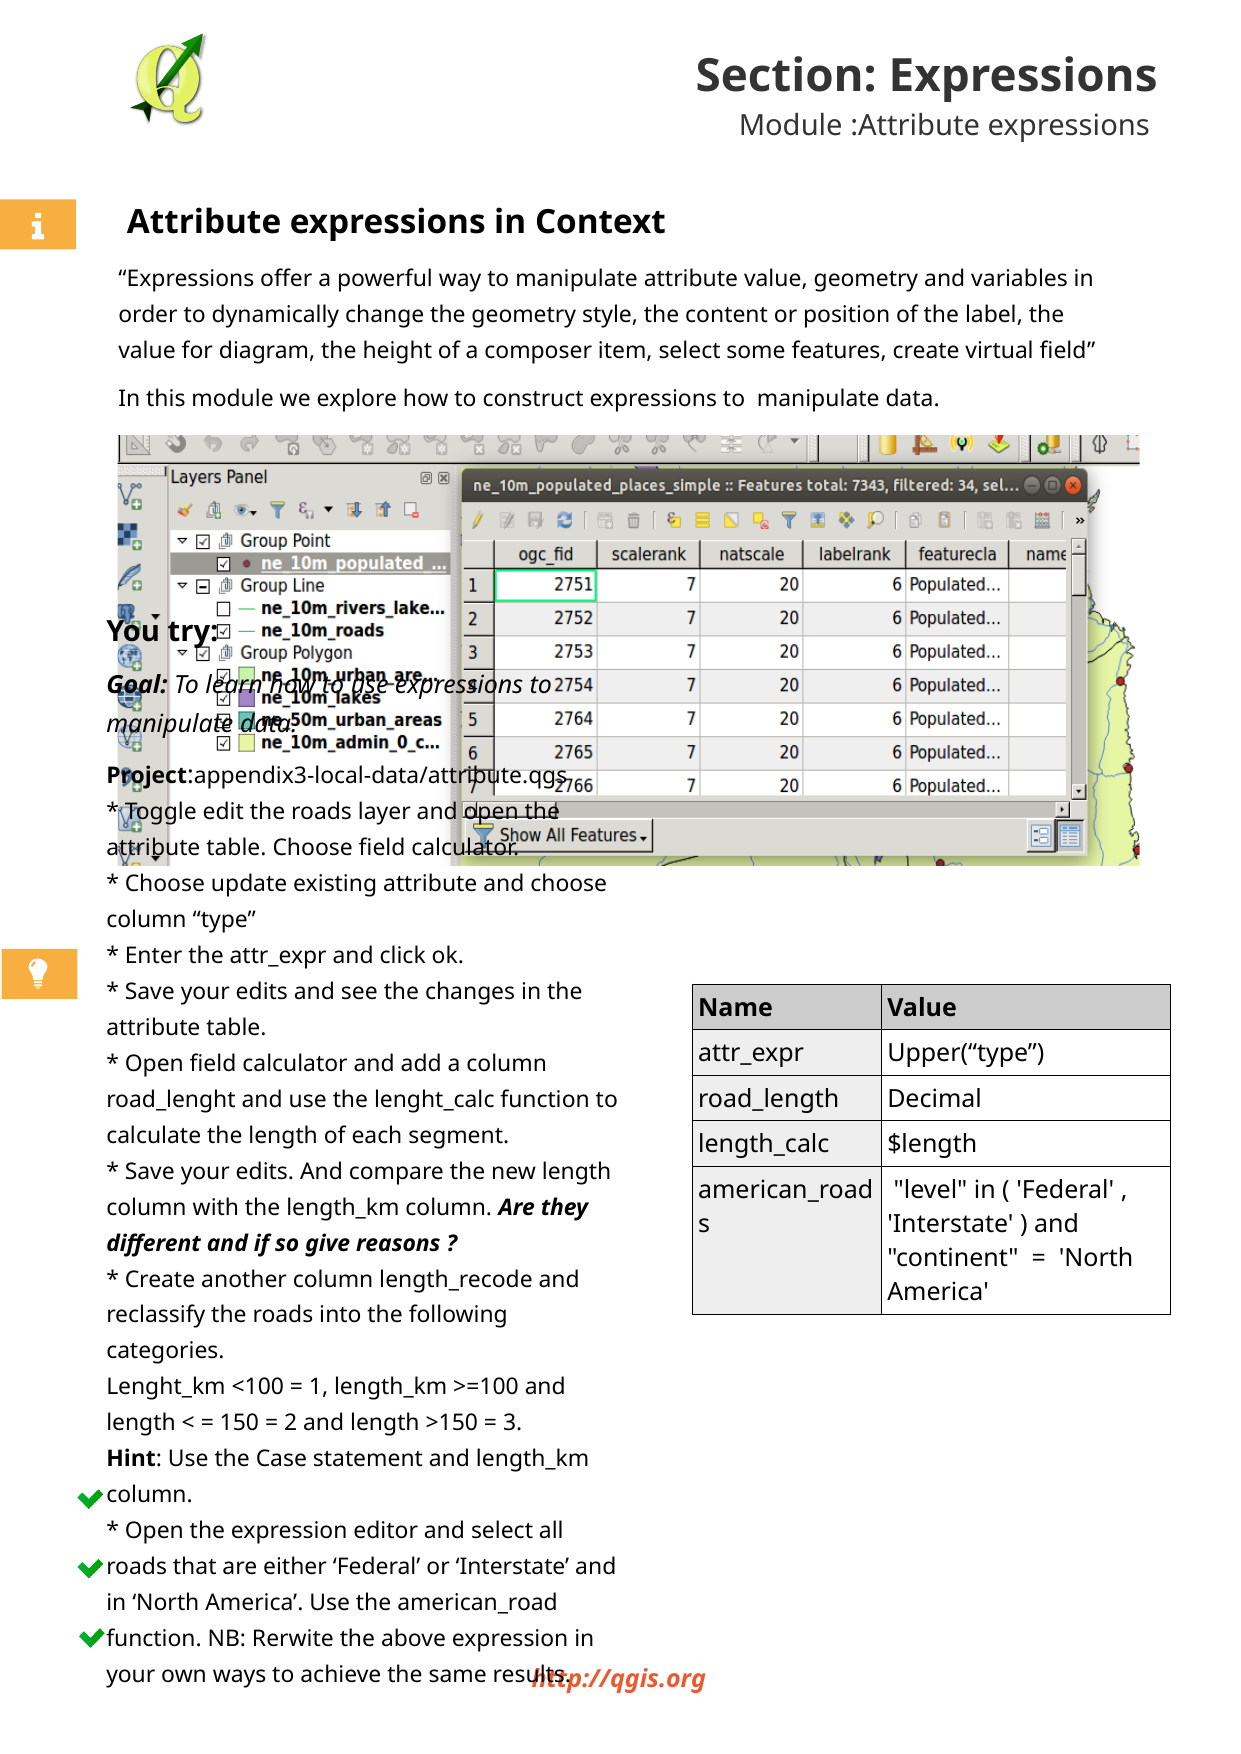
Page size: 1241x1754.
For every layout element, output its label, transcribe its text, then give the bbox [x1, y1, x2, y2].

picture [122, 31, 218, 127]
subtitle Attribute expressions in Context [118, 198, 1122, 243]
table_cell Decimal [882, 1076, 1170, 1120]
text “Expressions offer a powerful way to manipulate attribute value, geometry and variables in order to dynamically change the geometry style, the content or position of the label, the value for diagram, the height of a composer item, select some features, create virtual field” [118, 262, 1122, 365]
table_cell attr_expr [693, 1030, 881, 1075]
text In this module we explore how to construct expressions to manipulate data. [118, 382, 1122, 413]
picture [117, 435, 1140, 866]
table_header Value [882, 985, 1170, 1029]
table_cell $length [882, 1121, 1170, 1166]
table_cell Upper(“type”) [882, 1030, 1170, 1075]
table_cell "level" in ( 'Federal' , 'Interstate' ) and "continent" = 'North America' [882, 1167, 1170, 1314]
table_cell length_calc [693, 1121, 881, 1166]
table_cell american_roads [693, 1167, 881, 1314]
table_header Name [693, 985, 881, 1029]
table_cell road_length [693, 1076, 881, 1120]
